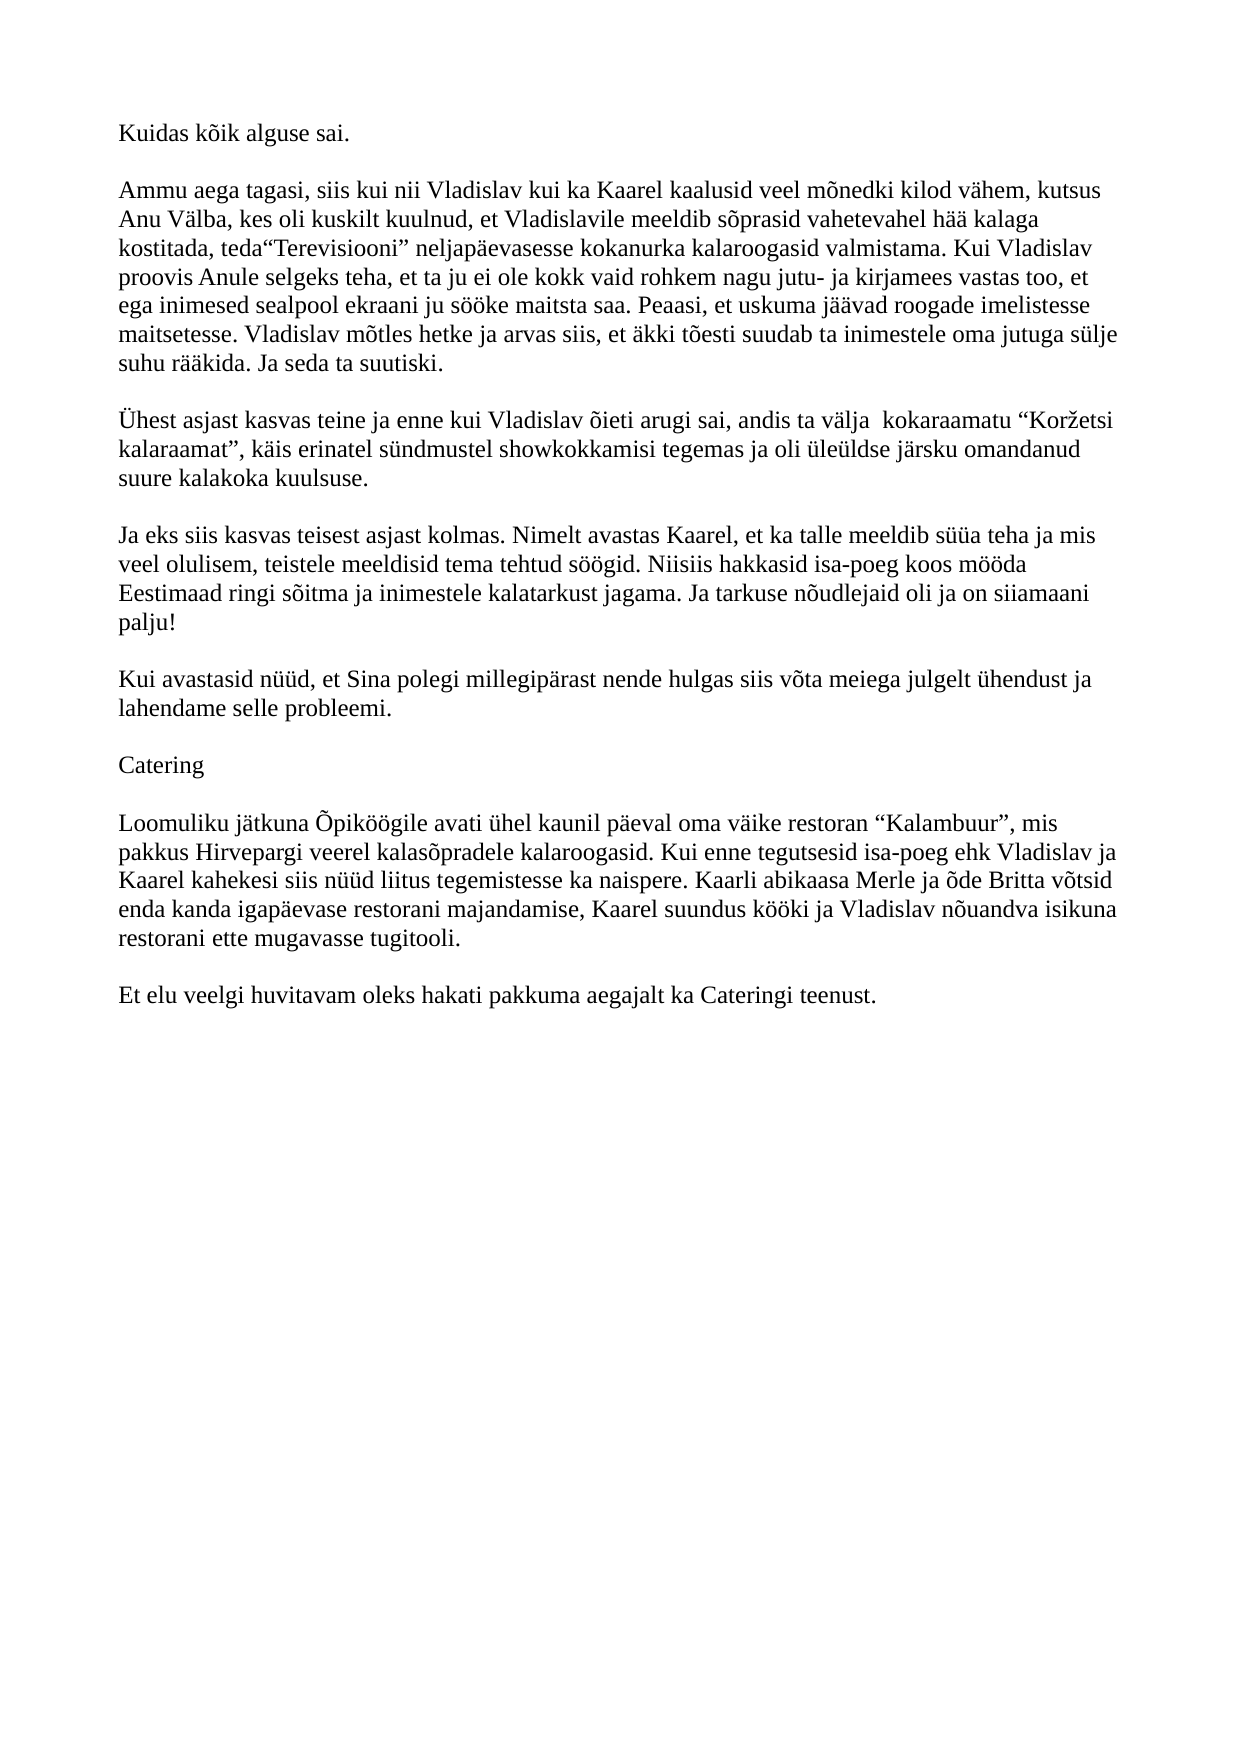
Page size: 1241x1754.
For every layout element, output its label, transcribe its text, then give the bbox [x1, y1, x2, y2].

text Kuidas kõik alguse sai. [118, 118, 1122, 147]
text Loomuliku jätkuna Õpiköögile avati ühel kaunil päeval oma väike restoran “Kalambuur”, mis pakkus Hirvepargi veerel kalasõpradele kalaroogasid. Kui enne tegutsesid isa-poeg ehk Vladislav ja Kaarel kahekesi siis nüüd liitus tegemistesse ka naispere. Kaarli abikaasa Merle ja õde Britta võtsid enda kanda igapäevase restorani majandamise, Kaarel suundus kööki ja Vladislav nõuandva isikuna restorani ette mugavasse tugitooli. [118, 808, 1122, 952]
text Ühest asjast kasvas teine ja enne kui Vladislav õieti arugi sai, andis ta välja kokaraamatu “Koržetsi kalaraamat”, käis erinatel sündmustel showkokkamisi tegemas ja oli üleüldse järsku omandanud suure kalakoka kuulsuse. [118, 406, 1122, 492]
text Ja eks siis kasvas teisest asjast kolmas. Nimelt avastas Kaarel, et ka talle meeldib süüa teha ja mis veel olulisem, teistele meeldisid tema tehtud söögid. Niisiis hakkasid isa-poeg koos mööda Eestimaad ringi sõitma ja inimestele kalatarkust jagama. Ja tarkuse nõudlejaid oli ja on siiamaani palju! [118, 521, 1122, 636]
text Ammu aega tagasi, siis kui nii Vladislav kui ka Kaarel kaalusid veel mõnedki kilod vähem, kutsus Anu Välba, kes oli kuskilt kuulnud, et Vladislavile meeldib sõprasid vahetevahel hää kalaga kostitada, teda“Terevisiooni” neljapäevasesse kokanurka kalaroogasid valmistama. Kui Vladislav proovis Anule selgeks teha, et ta ju ei ole kokk vaid rohkem nagu jutu- ja kirjamees vastas too, et ega inimesed sealpool ekraani ju sööke maitsta saa. Peaasi, et uskuma jäävad roogade imelistesse maitsetesse. Vladislav mõtles hetke ja arvas siis, et äkki tõesti suudab ta inimestele oma jutuga sülje suhu rääkida. Ja seda ta suutiski. [118, 176, 1122, 377]
text Catering [118, 751, 1122, 779]
text Kui avastasid nüüd, et Sina polegi millegipärast nende hulgas siis võta meiega julgelt ühendust ja lahendame selle probleemi. [118, 664, 1122, 722]
text Et elu veelgi huvitavam oleks hakati pakkuma aegajalt ka Cateringi teenust. [118, 981, 1122, 1009]
